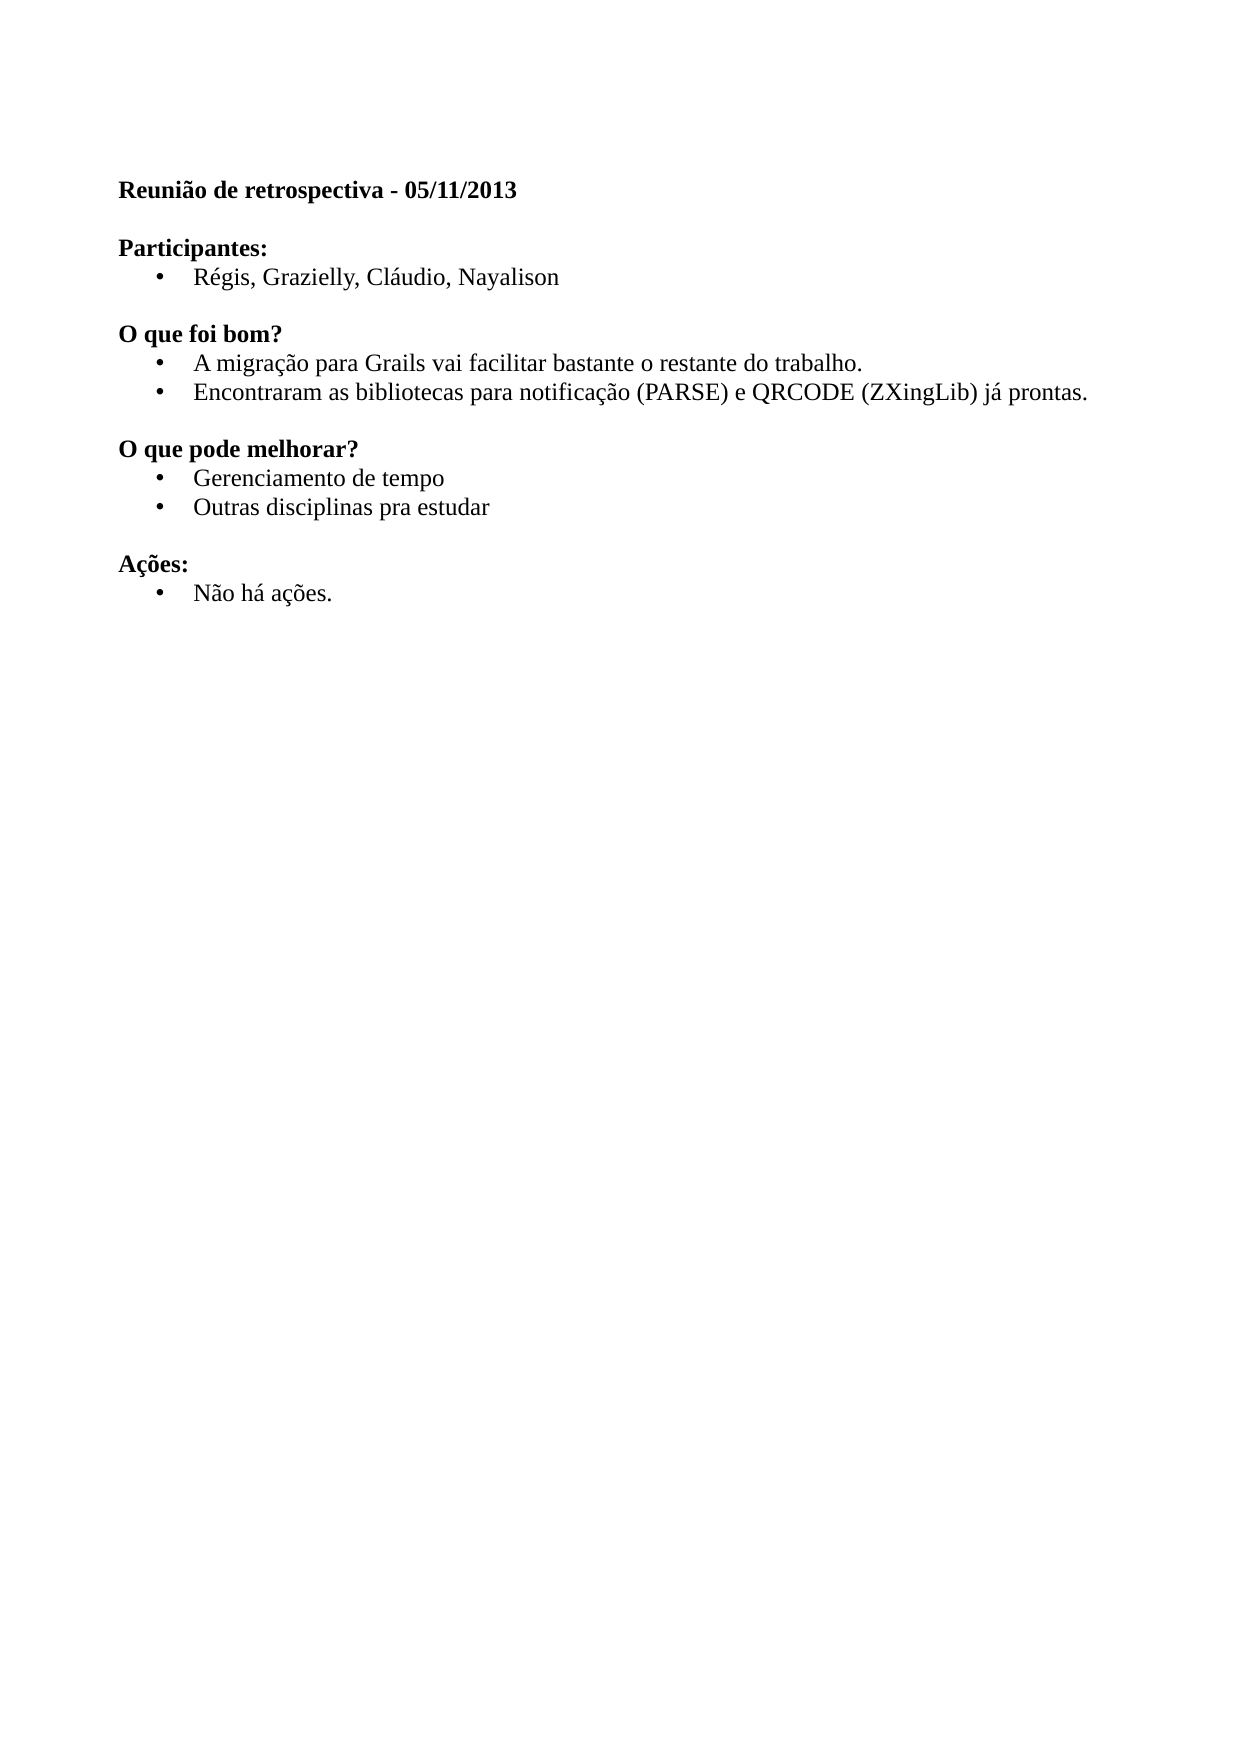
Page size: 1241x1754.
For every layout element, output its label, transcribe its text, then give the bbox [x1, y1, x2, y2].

list Encontraram as bibliotecas para notificação (PARSE) e QRCODE (ZXingLib) já prontas. [156, 377, 1122, 406]
list Régis, Grazielly, Cláudio, Nayalison [156, 262, 1122, 291]
text Ações: [118, 549, 1122, 578]
list Outras disciplinas pra estudar [156, 492, 1122, 521]
text O que foi bom? [118, 319, 1122, 348]
text O que pode melhorar? [118, 434, 1122, 463]
list A migração para Grails vai facilitar bastante o restante do trabalho. [156, 348, 1122, 377]
list Gerenciamento de tempo [156, 463, 1122, 492]
text Participantes: [118, 233, 1122, 262]
list Não há ações. [156, 578, 1122, 607]
text Reunião de retrospectiva - 05/11/2013 [118, 176, 1122, 204]
